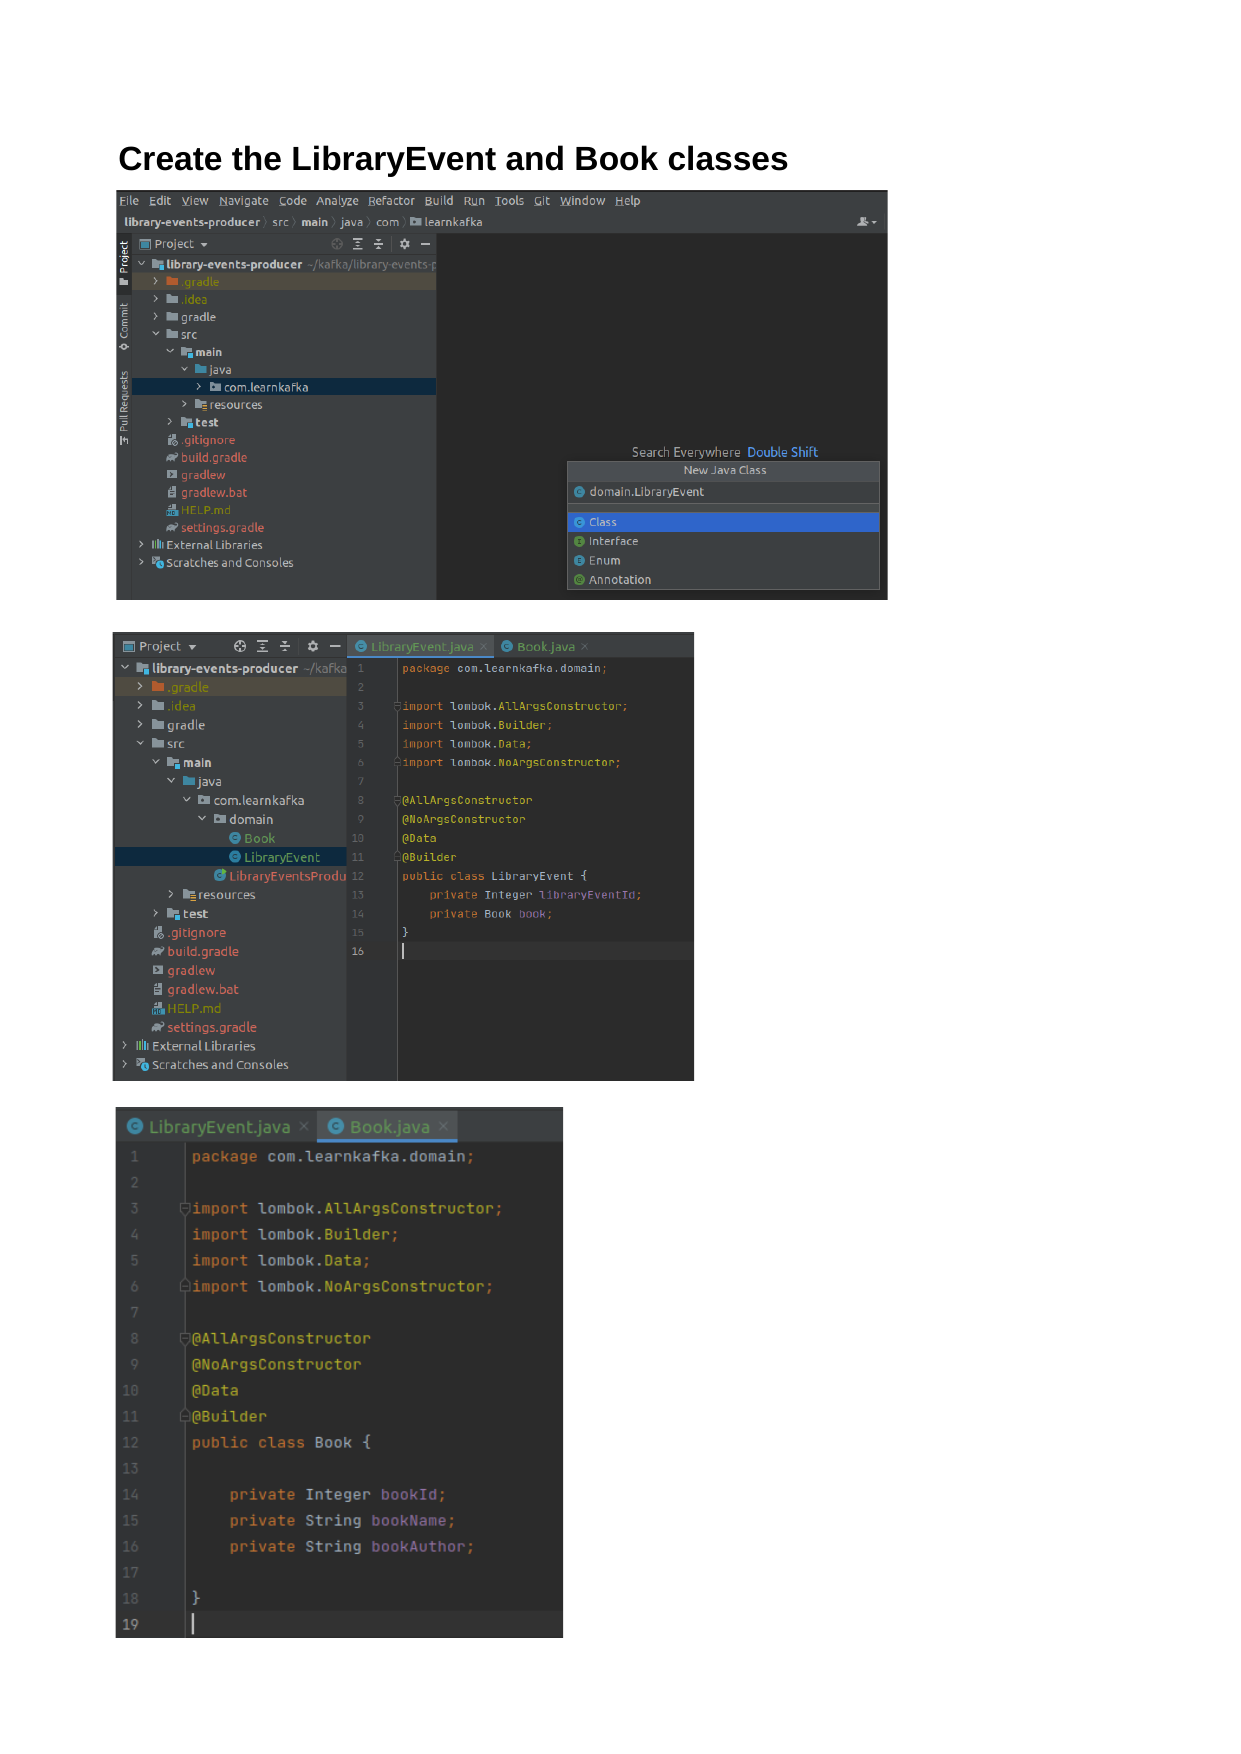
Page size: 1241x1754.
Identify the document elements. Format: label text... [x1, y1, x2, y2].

picture [115, 1107, 564, 1638]
subtitle Create the LibraryEvent and Book classes [118, 139, 1122, 178]
picture [116, 190, 888, 600]
picture [112, 632, 695, 1081]
